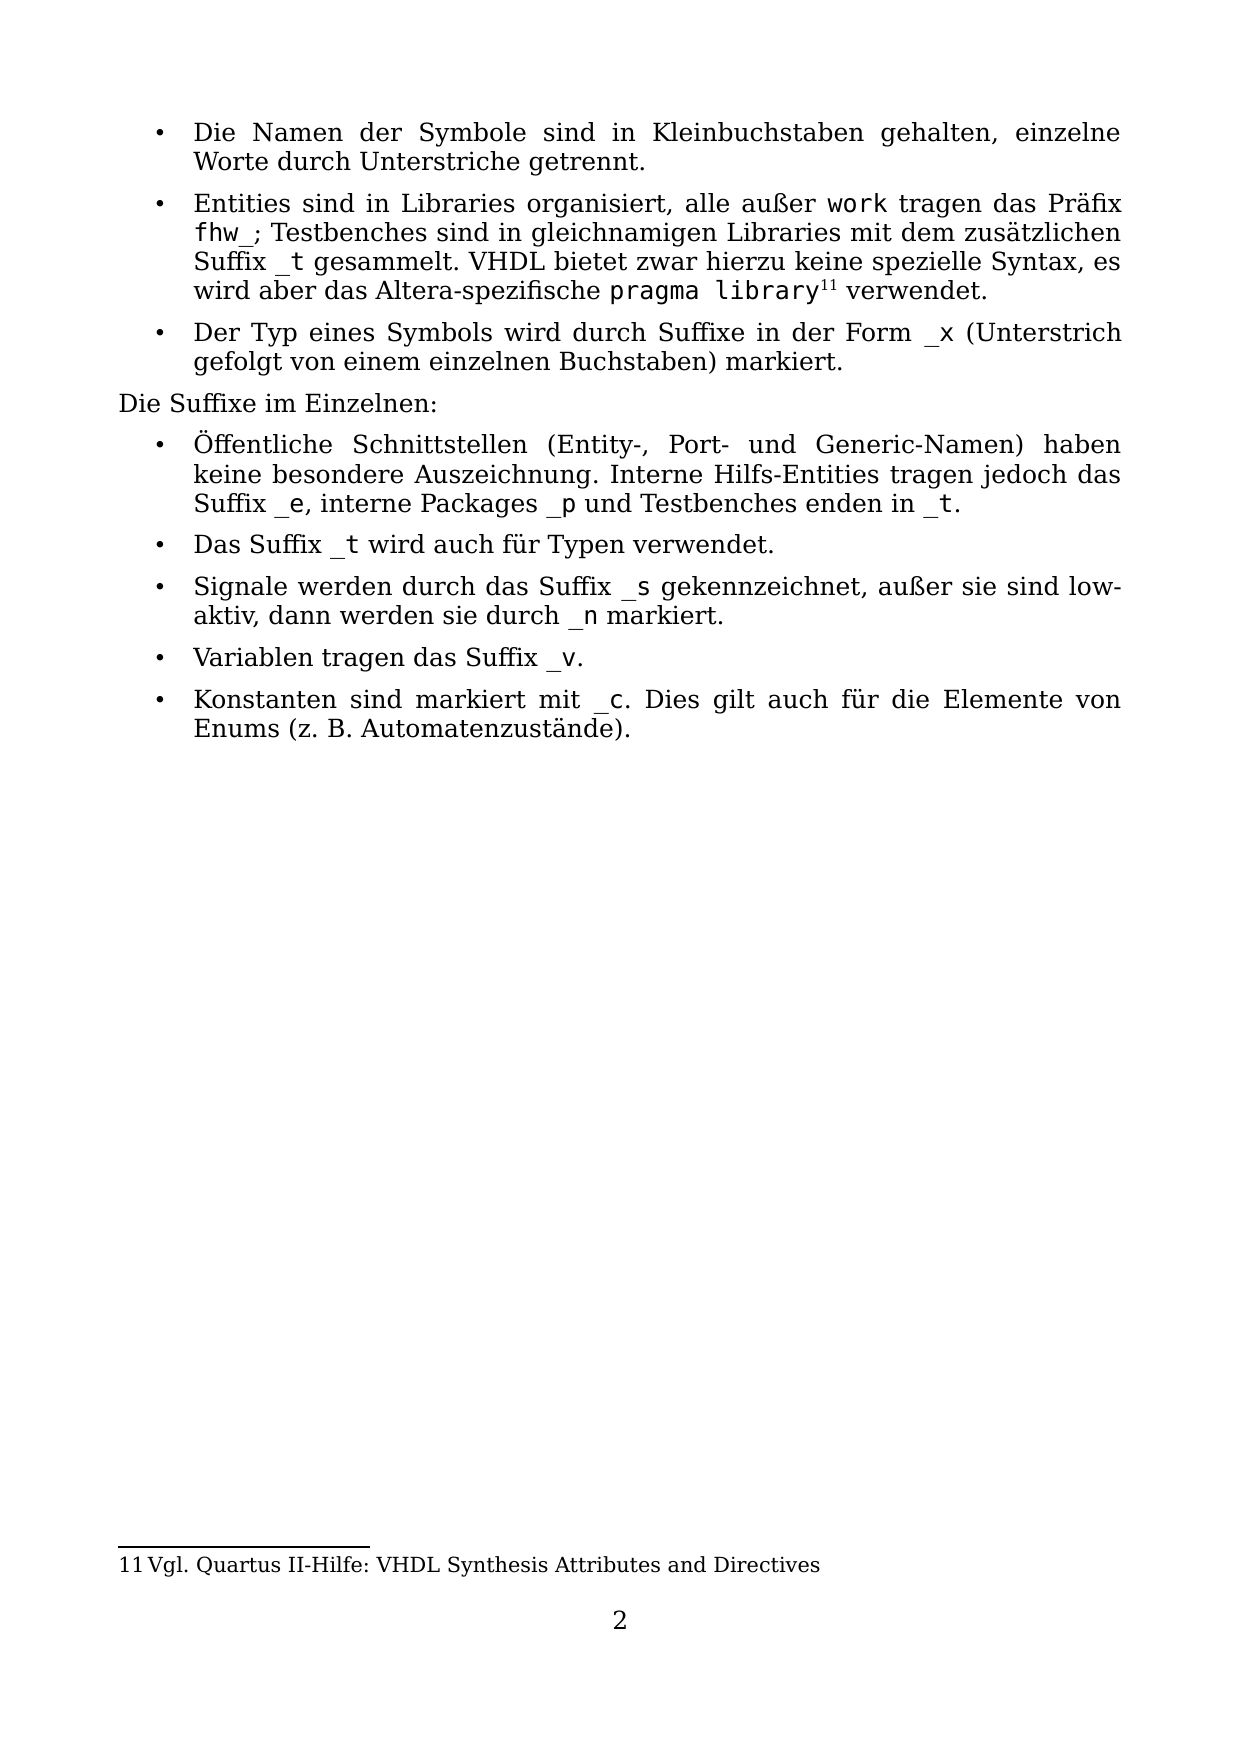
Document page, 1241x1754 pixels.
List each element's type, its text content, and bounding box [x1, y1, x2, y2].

list Öffentliche Schnittstellen (Entity-, Port- und Generic-Namen) haben keine besondere Auszeichnung. Interne Hilfs-Entities tragen jedoch das Suffix _e, interne Packages _p und Testbenches enden in _t. [156, 431, 1122, 518]
text Die Suffixe im Einzelnen: [118, 389, 1122, 418]
list Konstanten sind markiert mit _c. Dies gilt auch für die Elemente von Enums (z. B. Automatenzustände). [156, 685, 1122, 743]
list Signale werden durch das Suffix _s gekennzeichnet, außer sie sind low-aktiv, dann werden sie durch _n markiert. [156, 572, 1122, 631]
list Vgl. Quartus II-Hilfe: VHDL Synthesis Attributes and Directives [118, 1553, 1122, 1577]
list Die Namen der Symbole sind in Kleinbuchstaben gehalten, einzelne Worte durch Unterstriche getrennt. [156, 118, 1122, 176]
list Der Typ eines Symbols wird durch Suffixe in der Form _x (Unterstrich gefolgt von einem einzelnen Buchstaben) markiert. [156, 318, 1122, 376]
list Entities sind in Libraries organisiert, alle außer work tragen das Präfix fhw_; Testbenches sind in gleichnamigen Libraries mit dem zusätzlichen Suffix _t gesammelt. VHDL bietet zwar hierzu keine spezielle Syntax, es wird aber das Altera-spezifische pragma library verwendet. [156, 189, 1122, 306]
list Variablen tragen das Suffix _v. [156, 643, 1122, 672]
list Das Suffix _t wird auch für Typen verwendet. [156, 531, 1122, 560]
